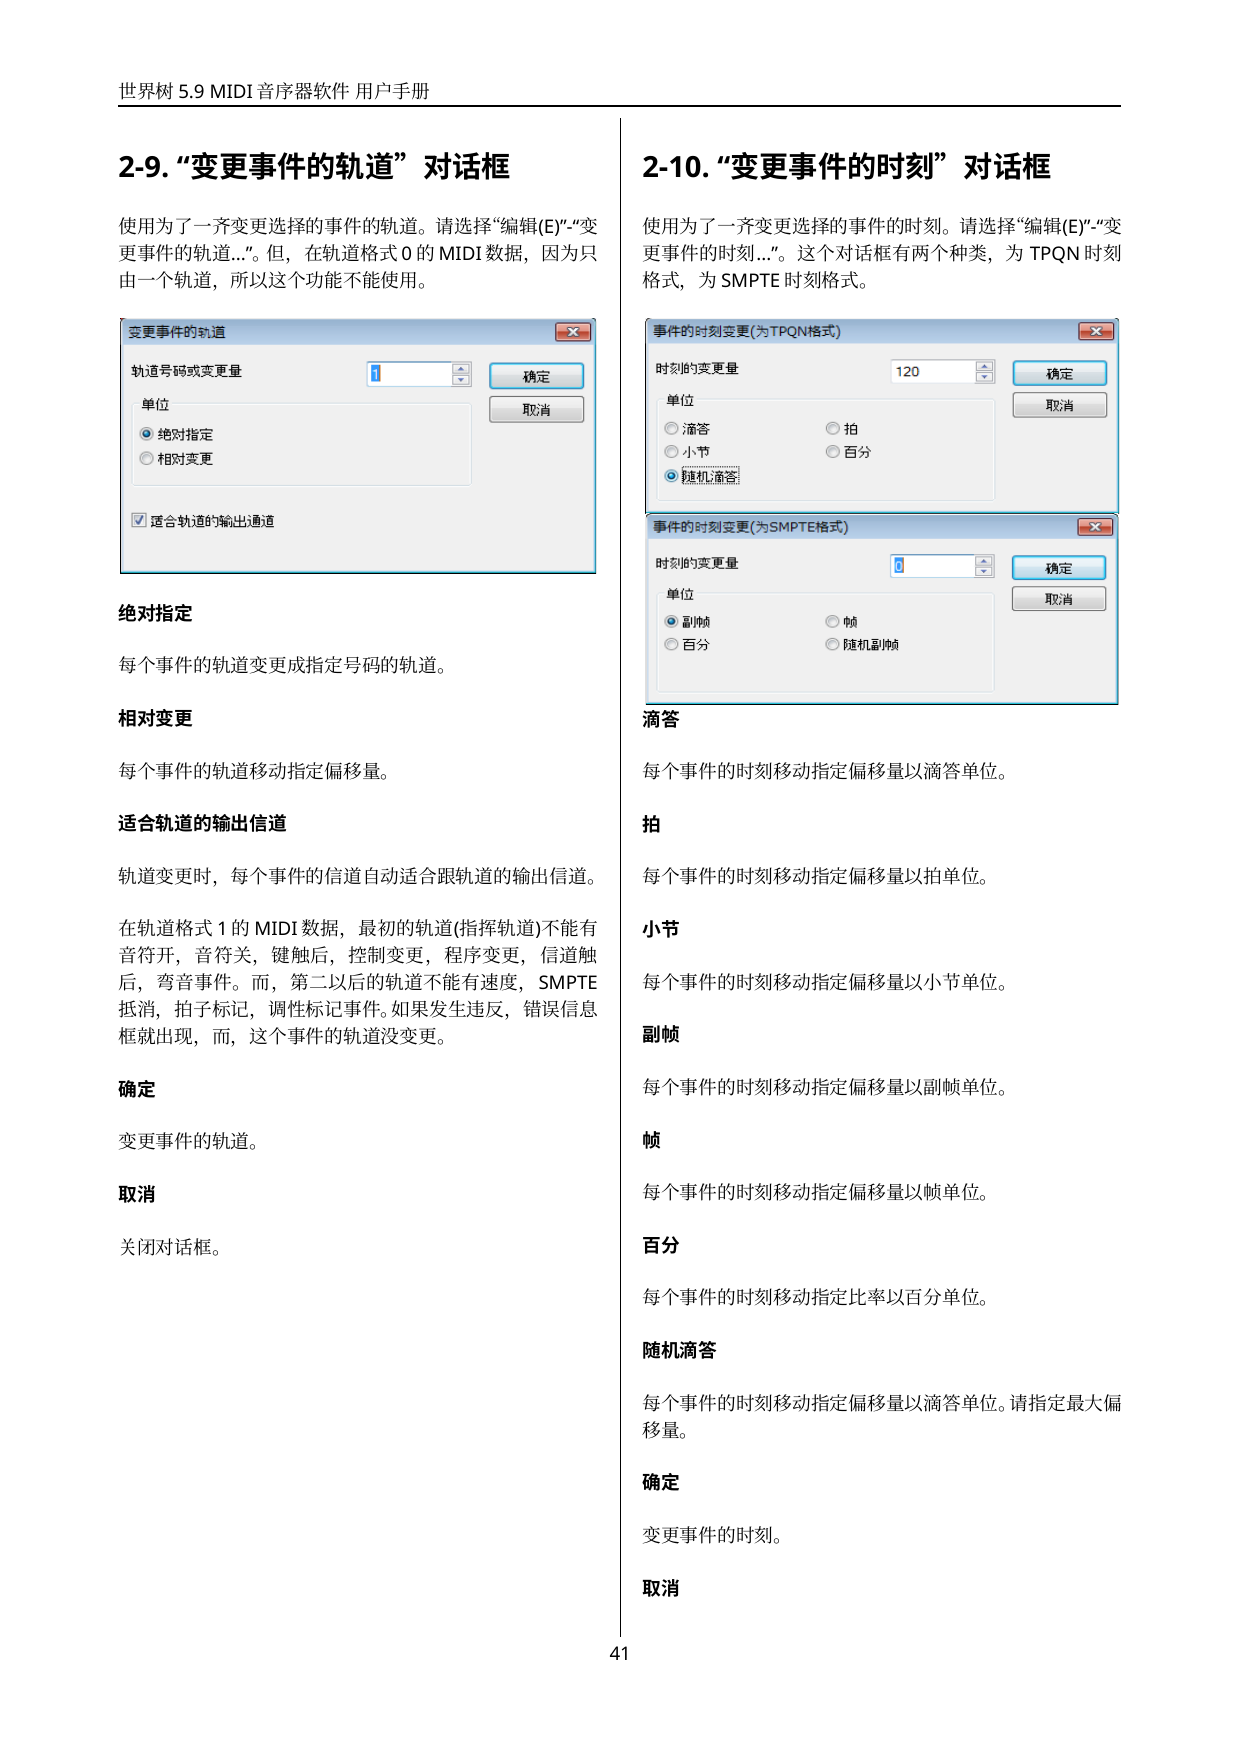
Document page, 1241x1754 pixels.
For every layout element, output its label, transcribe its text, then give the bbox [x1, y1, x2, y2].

text 滴答 [642, 704, 1122, 732]
text 每个事件的时刻移动指定偏移量以副帧单位。 [642, 1073, 1122, 1100]
text 每个事件的轨道变更成指定号码的轨道。 [118, 651, 598, 678]
text 关闭对话框。 [118, 1233, 598, 1259]
text 帧 [642, 1125, 1122, 1152]
subtitle 2-10. “变更事件的时刻”对话框 [642, 144, 1122, 186]
text 百分 [642, 1231, 1122, 1258]
text 取消 [118, 1180, 598, 1207]
text 每个事件的时刻移动指定偏移量以小节单位。 [642, 968, 1122, 994]
text 小节 [642, 915, 1122, 942]
picture [645, 318, 1120, 705]
text 使用为了一齐变更选择的事件的时刻。请选择“编辑(E)”-“变更事件的时刻...”。这个对话框有两个种类，为TPQN时刻格式，为SMPTE时刻格式。 [642, 212, 1122, 292]
subtitle 2-9. “变更事件的轨道”对话框 [118, 144, 598, 186]
text 随机滴答 [642, 1336, 1122, 1363]
text 每个事件的时刻移动指定偏移量以滴答单位。请指定最大偏移量。 [642, 1388, 1122, 1442]
text 每个事件的时刻移动指定偏移量以滴答单位。 [642, 757, 1122, 784]
text 绝对指定 [118, 599, 598, 626]
text 变更事件的时刻。 [642, 1521, 1122, 1548]
text 每个事件的时刻移动指定比率以百分单位。 [642, 1283, 1122, 1310]
text 确定 [118, 1075, 598, 1102]
text 副帧 [642, 1020, 1122, 1047]
picture [120, 318, 597, 574]
text 轨道变更时，每个事件的信道自动适合跟轨道的输出信道。 [118, 862, 598, 889]
text 变更事件的轨道。 [118, 1127, 598, 1154]
text 取消 [642, 1573, 1122, 1600]
text 相对变更 [118, 704, 598, 731]
text 拍 [642, 810, 1122, 837]
text 每个事件的时刻移动指定偏移量以拍单位。 [642, 862, 1122, 889]
text 确定 [642, 1468, 1122, 1495]
text 每个事件的轨道移动指定偏移量。 [118, 757, 598, 783]
text 在轨道格式1的MIDI数据，最初的轨道(指挥轨道)不能有音符开，音符关，键触后，控制变更，程序变更，信道触后，弯音事件。而，第二以后的轨道不能有速度，SMPTE抵消，拍子标记，调性标记事件。如果发生违反，错误信息框就出现，而，这个事件的轨道没变更。 [118, 914, 598, 1049]
text 使用为了一齐变更选择的事件的轨道。请选择“编辑(E)”-“变更事件的轨道...”。但，在轨道格式0的MIDI数据，因为只由一个轨道，所以这个功能不能使用。 [118, 212, 598, 292]
text 每个事件的时刻移动指定偏移量以帧单位。 [642, 1178, 1122, 1205]
text 适合轨道的输出信道 [118, 809, 598, 836]
